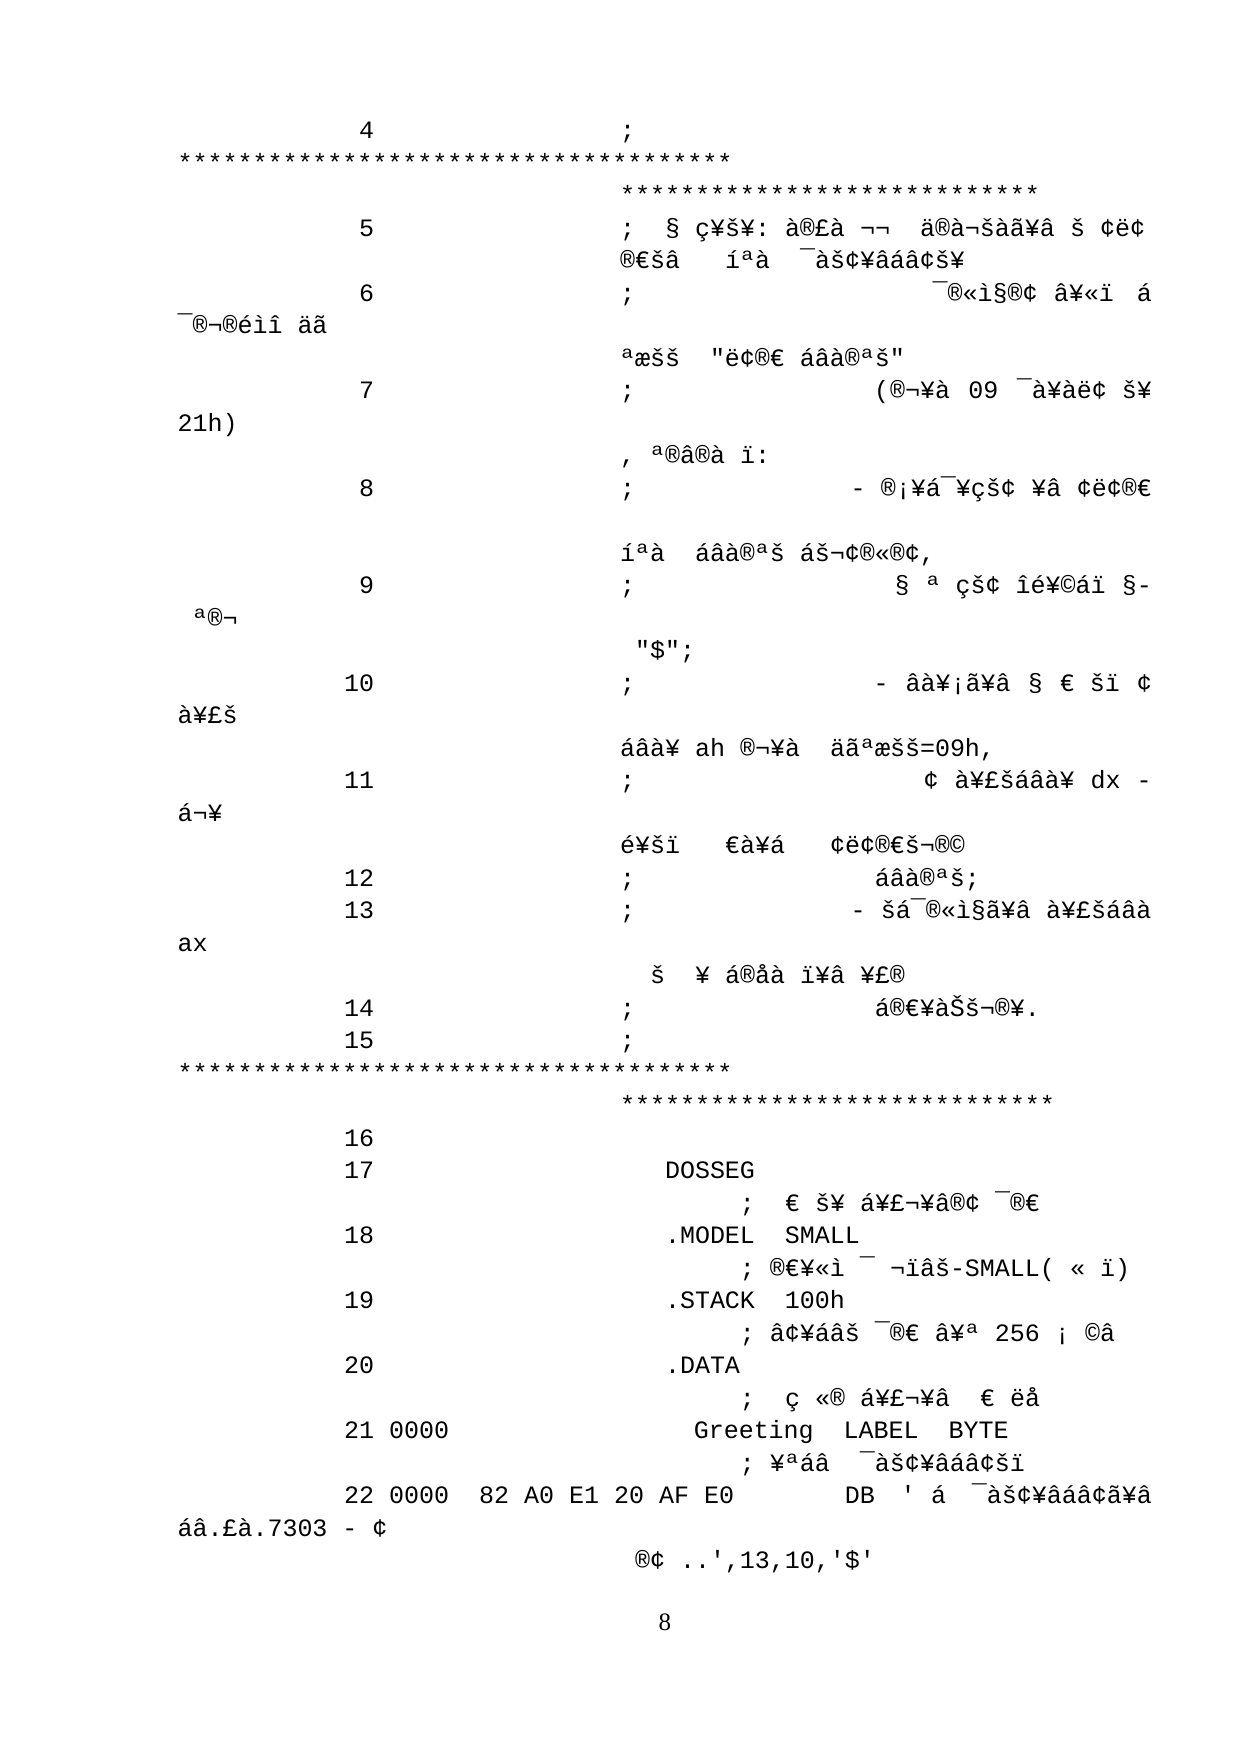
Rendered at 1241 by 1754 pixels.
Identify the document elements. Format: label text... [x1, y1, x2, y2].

text 20 .DATA [177, 1353, 1152, 1381]
text 15 ; ************************************* [177, 1028, 1152, 1089]
text ;  € ­š¥ á¥£¬¥­â®¢ ¯®€  [177, 1191, 1152, 1219]
text 17 DOSSEG [177, 1158, 1152, 1186]
text 19 .STACK 100h [177, 1288, 1152, 1316]
text 13 ; - šá¯®«ì§ã¥â à¥£šáâà ax [177, 898, 1152, 959]
text 9 ; § ª ­çš¢ îé¥©áï §­ ª®¬ [177, 573, 1152, 634]
text 6 ; ¯®«ì§®¢ â¥«ï á ¯®¬®éìî äã [177, 281, 1152, 341]
text 18 .MODEL SMALL [177, 1223, 1152, 1251]
text ­®¢ ..',13,10,'$' [177, 1548, 1152, 1576]
text 12 ; áâà®ªš; [177, 866, 1152, 894]
text 7 ; (­®¬¥à 09 ¯à¥àë¢ ­š¥ 21h) [177, 378, 1152, 439]
text ; ¥ªáâ ¯àš¢¥âáâ¢šï [177, 1451, 1152, 1479]
text 4 ; ************************************* [177, 118, 1152, 179]
text š ­¥ á®åà ­ï¥â ¥£® [177, 963, 1152, 991]
text , ª®â®à ï: [177, 443, 1152, 471]
text íªà ­ áâà®ªš áš¬¢®«®¢, [177, 541, 1152, 569]
text **************************** [177, 183, 1152, 211]
text 10 ; - âà¥¡ã¥â § € ­šï ¢ à¥£š [177, 671, 1152, 731]
text 11 ; ¢ à¥£šáâà¥ dx - á¬¥ [177, 768, 1152, 829]
text é¥­šï €à¥á ¢ë¢®€š¬®© [177, 833, 1152, 861]
text 8 ; - ®¡¥á¯¥çš¢ ¥â ¢ë¢®€ ­ [177, 476, 1152, 536]
text 21 0000 Greeting LABEL BYTE [177, 1418, 1152, 1446]
text ­ªæšš  "ë¢®€ áâà®ªš" [177, 346, 1152, 374]
text ***************************** [177, 1093, 1152, 1121]
text ; ®€¥«ì ¯ ¬ïâš-SMALL( « ï) [177, 1256, 1152, 1284]
text 5 ;  §­ ç¥­š¥: à®£à ¬¬ ä®à¬šàã¥â š ¢ë¢ [177, 216, 1152, 244]
text 16 [177, 1126, 1152, 1154]
text ; â¢¥áâš ¯®€ â¥ª 256 ¡ ©â [177, 1321, 1152, 1349]
text áâà¥ ah ­®¬¥à äã­ªæšš=09h, [177, 736, 1152, 764]
text ®€šâ ­ íªà ­ ¯àš¢¥âáâ¢š¥ [177, 248, 1152, 276]
text 14 ; á®€¥àŠš¬®¥. [177, 996, 1152, 1024]
text "$"; [177, 638, 1152, 666]
text ;  ç «® á¥£¬¥­â € ­­ëå [177, 1386, 1152, 1414]
text 22 0000 82 A0 E1 20 AF E0 DB ' á ¯àš¢¥âáâ¢ã¥â áâ.£à.7303 - ¢ [177, 1483, 1152, 1544]
